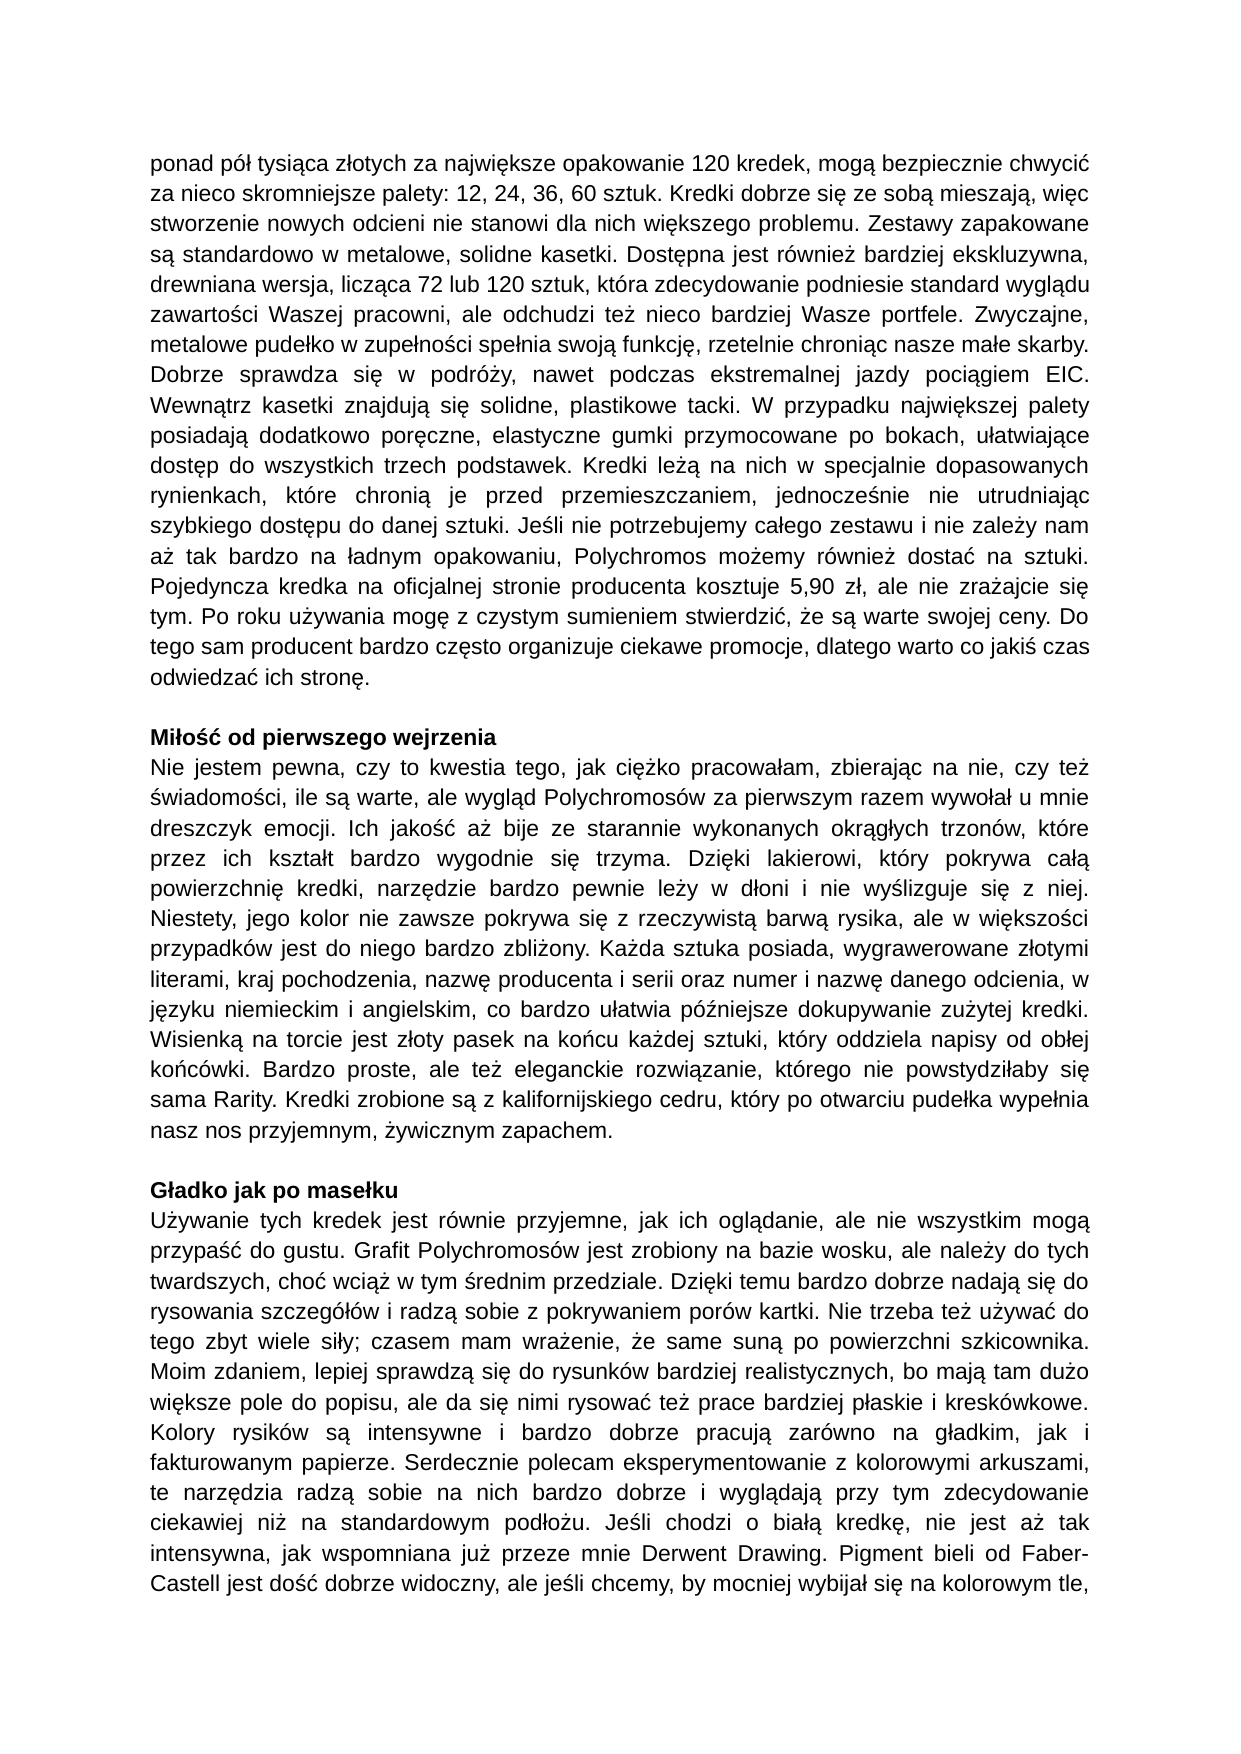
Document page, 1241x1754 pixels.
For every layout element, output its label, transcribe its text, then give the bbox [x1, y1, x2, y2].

text ponad pół tysiąca złotych za największe opakowanie 120 kredek, mogą bezpiecznie chwycić za nieco skromniejsze palety: 12, 24, 36, 60 sztuk. Kredki dobrze się ze sobą mieszają, więc stworzenie nowych odcieni nie stanowi dla nich większego problemu. Zestawy zapakowane są standardowo w metalowe, solidne kasetki. Dostępna jest również bardziej ekskluzywna, drewniana wersja, licząca 72 lub 120 sztuk, która zdecydowanie podniesie standard wyglądu zawartości Waszej pracowni, ale odchudzi też nieco bardziej Wasze portfele. Zwyczajne, metalowe pudełko w zupełności spełnia swoją funkcję, rzetelnie chroniąc nasze małe skarby. Dobrze sprawdza się w podróży, nawet podczas ekstremalnej jazdy pociągiem EIC. Wewnątrz kasetki znajdują się solidne, plastikowe tacki. W przypadku największej palety posiadają dodatkowo poręczne, elastyczne gumki przymocowane po bokach, ułatwiające dostęp do wszystkich trzech podstawek. Kredki leżą na nich w specjalnie dopasowanych rynienkach, które chronią je przed przemieszczaniem, jednocześnie nie utrudniając szybkiego dostępu do danej sztuki. Jeśli nie potrzebujemy całego zestawu i nie zależy nam aż tak bardzo na ładnym opakowaniu, Polychromos możemy również dostać na sztuki. Pojedyncza kredka na oficjalnej stronie producenta kosztuje 5,90 zł, ale nie zrażajcie się tym. Po roku używania mogę z czystym sumieniem stwierdzić, że są warte swojej ceny. Do tego sam producent bardzo często organizuje ciekawe promocje, dlatego warto co jakiś czas odwiedzać ich stronę. [150, 150, 1090, 690]
text Nie jestem pewna, czy to kwestia tego, jak ciężko pracowałam, zbierając na nie, czy też świadomości, ile są warte, ale wygląd Polychromosów za pierwszym razem wywołał u mnie dreszczyk emocji. Ich jakość aż bije ze starannie wykonanych okrągłych trzonów, które przez ich kształt bardzo wygodnie się trzyma. Dzięki lakierowi, który pokrywa całą powierzchnię kredki, narzędzie bardzo pewnie leży w dłoni i nie wyślizguje się z niej. Niestety, jego kolor nie zawsze pokrywa się z rzeczywistą barwą rysika, ale w większości przypadków jest do niego bardzo zbliżony. Każda sztuka posiada, wygrawerowane złotymi literami, kraj pochodzenia, nazwę producenta i serii oraz numer i nazwę danego odcienia, w języku niemieckim i angielskim, co bardzo ułatwia późniejsze dokupywanie zużytej kredki. Wisienką na torcie jest złoty pasek na końcu każdej sztuki, który oddziela napisy od obłej końcówki. Bardzo proste, ale też eleganckie rozwiązanie, którego nie powstydziłaby się sama Rarity. Kredki zrobione są z kalifornijskiego cedru, który po otwarciu pudełka wypełnia nasz nos przyjemnym, żywicznym zapachem. [150, 754, 1090, 1143]
text Gładko jak po masełku [150, 1177, 1090, 1203]
text Używanie tych kredek jest równie przyjemne, jak ich oglądanie, ale nie wszystkim mogą przypaść do gustu. Grafit Polychromosów jest zrobiony na bazie wosku, ale należy do tych twardszych, choć wciąż w tym średnim przedziale. Dzięki temu bardzo dobrze nadają się do rysowania szczegółów i radzą sobie z pokrywaniem porów kartki. Nie trzeba też używać do tego zbyt wiele siły; czasem mam wrażenie, że same suną po powierzchni szkicownika. Moim zdaniem, lepiej sprawdzą się do rysunków bardziej realistycznych, bo mają tam dużo większe pole do popisu, ale da się nimi rysować też prace bardziej płaskie i kreskówkowe. Kolory rysików są intensywne i bardzo dobrze pracują zarówno na gładkim, jak i fakturowanym papierze. Serdecznie polecam eksperymentowanie z kolorowymi arkuszami, te narzędzia radzą sobie na nich bardzo dobrze i wyglądają przy tym zdecydowanie ciekawiej niż na standardowym podłożu. Jeśli chodzi o białą kredkę, nie jest aż tak intensywna, jak wspomniana już przeze mnie Derwent Drawing. Pigment bieli od Faber-Castell jest dość dobrze widoczny, ale jeśli chcemy, by mocniej wybijał się na kolorowym tle, [150, 1207, 1090, 1596]
text Miłość od pierwszego wejrzenia [150, 724, 1090, 750]
